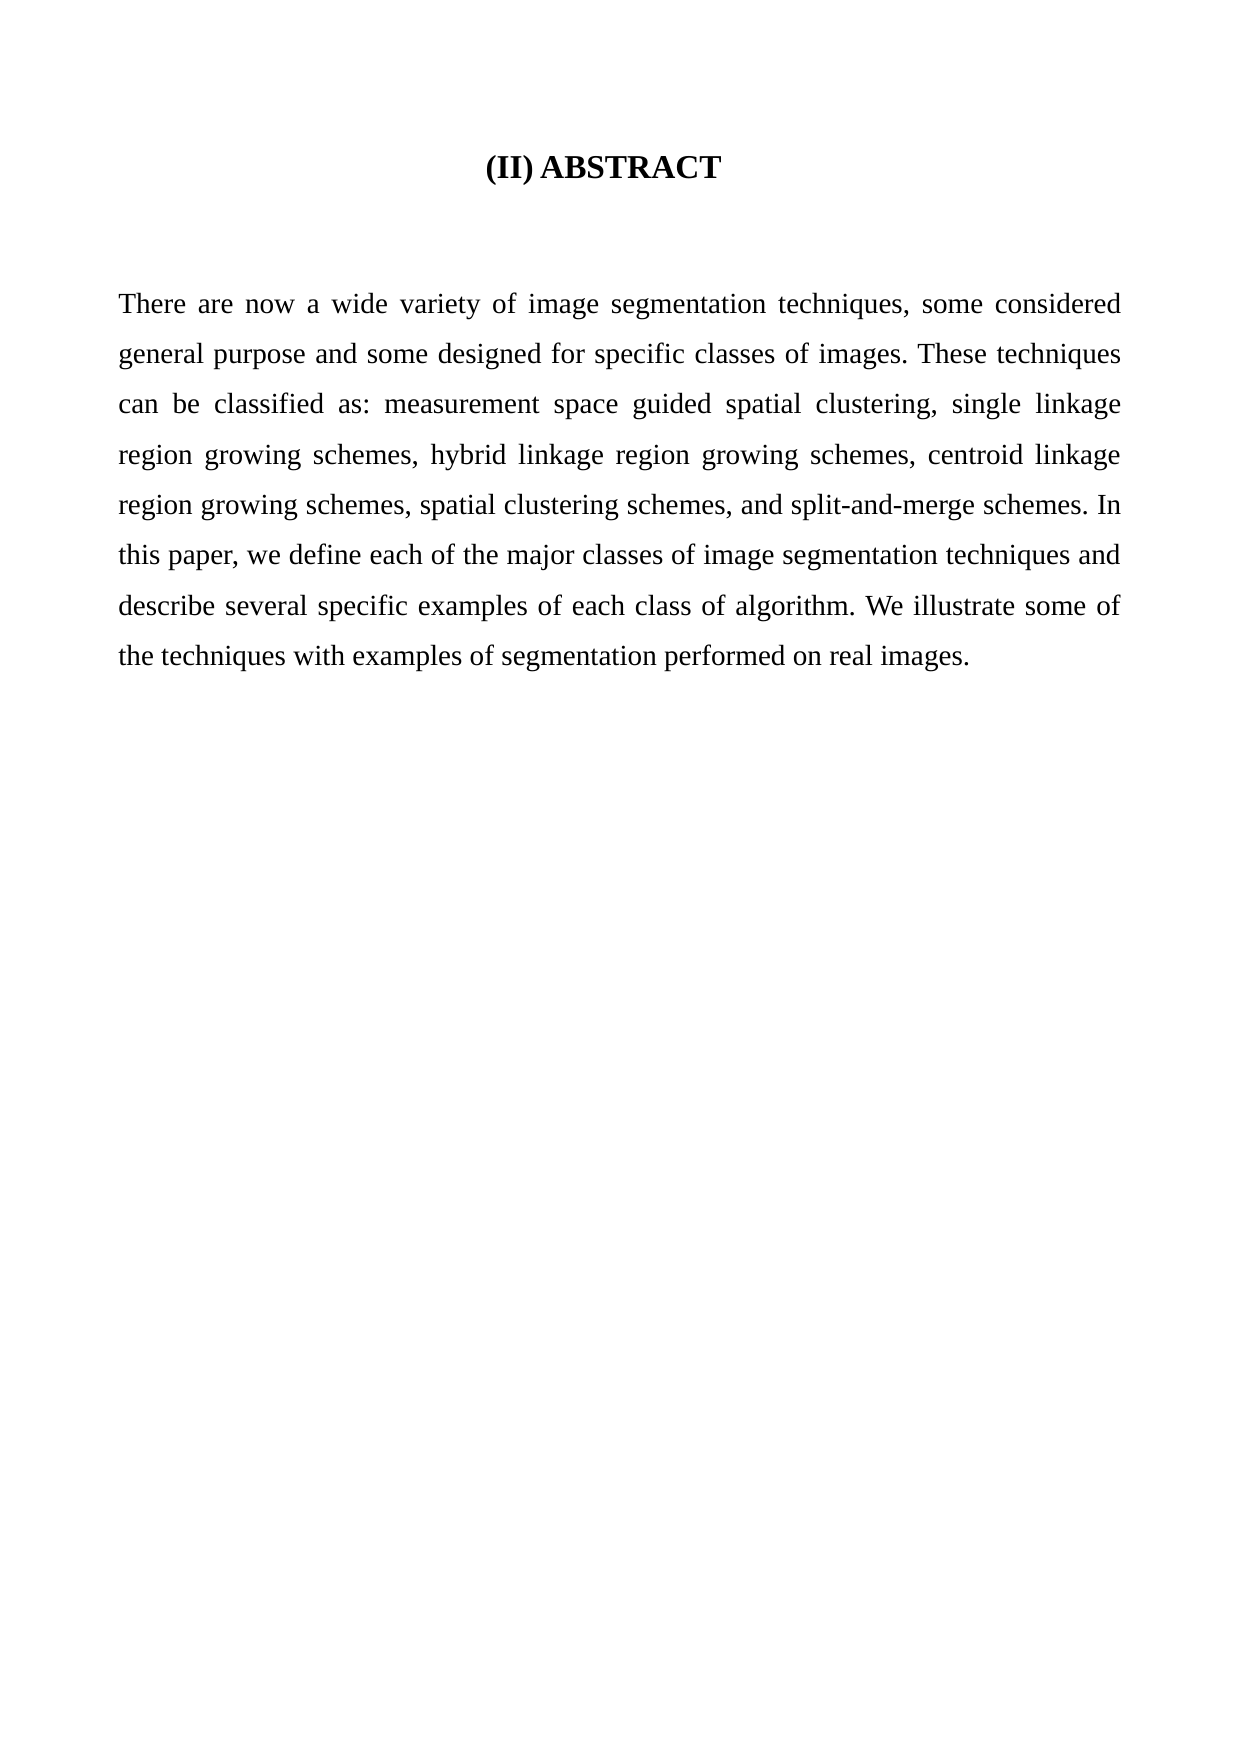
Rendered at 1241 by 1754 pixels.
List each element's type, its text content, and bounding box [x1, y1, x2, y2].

text There are now a wide variety of image segmentation techniques, some considered general purpose and some designed for specific classes of images. These techniques can be classified as: measurement space guided spatial clustering, single linkage region growing schemes, hybrid linkage region growing schemes, centroid linkage region growing schemes, spatial clustering schemes, and split-and-merge schemes. In this paper, we define each of the major classes of image segmentation techniques and describe several specific examples of each class of algorithm. We illustrate some of the techniques with examples of segmentation performed on real images. [118, 286, 1122, 672]
text (II) ABSTRACT [118, 147, 1122, 185]
